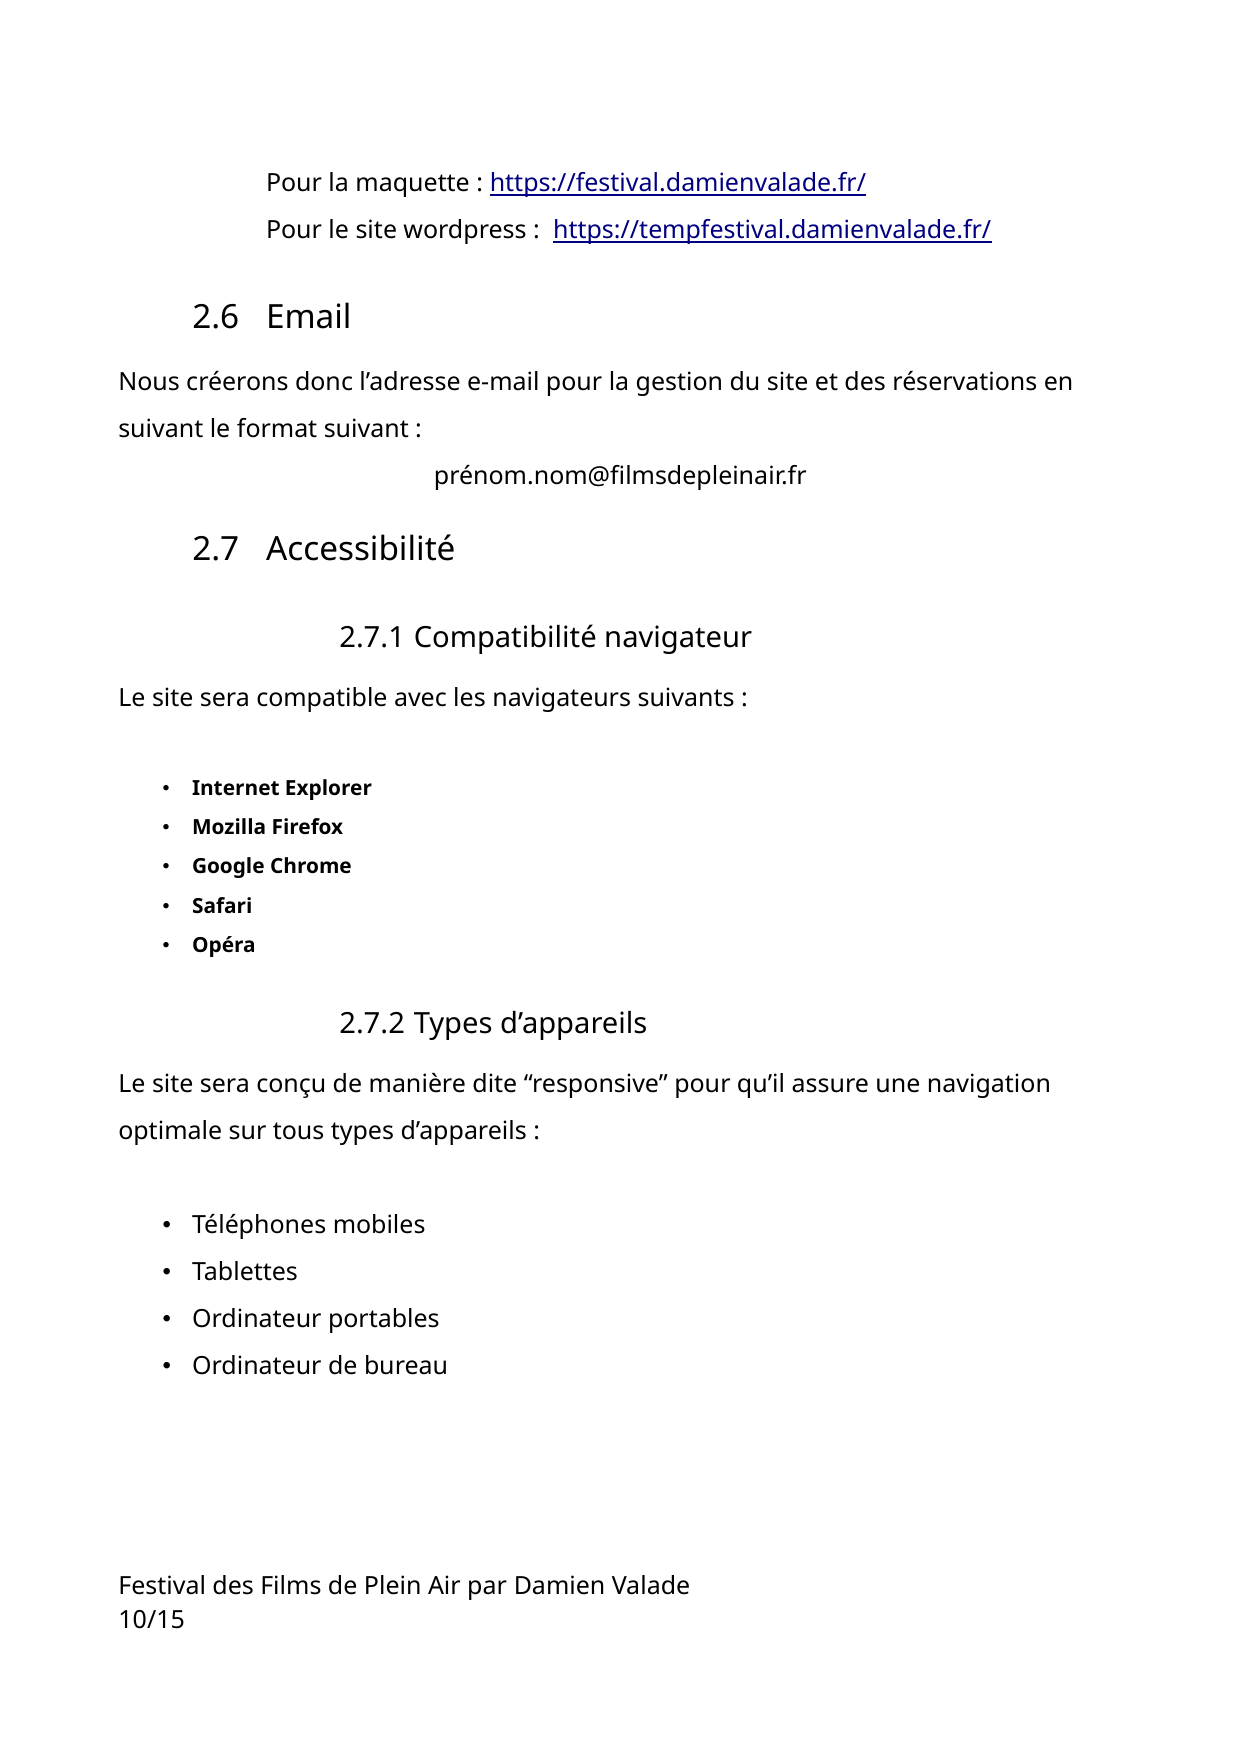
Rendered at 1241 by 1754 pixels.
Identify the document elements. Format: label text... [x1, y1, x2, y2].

text Le site sera conçu de manière dite “responsive” pour qu’il assure une navigation optimale sur tous types d’appareils : [118, 1066, 1122, 1147]
subtitle 2.6 Email [118, 292, 1122, 338]
list Téléphones mobiles [162, 1206, 1122, 1241]
subtitle 2.7.1 Compatibilité navigateur [309, 616, 1122, 656]
subtitle 2.7.2 Types d’appareils [309, 1002, 1122, 1042]
list Safari [162, 891, 1122, 919]
list Google Chrome [162, 852, 1122, 880]
list Ordinateur de bureau [162, 1347, 1122, 1381]
list Ordinateur portables [162, 1300, 1122, 1334]
list Internet Explorer [162, 773, 1122, 802]
list Tablettes [162, 1253, 1122, 1287]
subtitle 2.7 Accessibilité [118, 525, 1122, 571]
text Pour la maquette : https://festival.damienvalade.fr/ [118, 165, 1122, 199]
text Nous créerons donc l’adresse e-mail pour la gestion du site et des réservations en suivant le format suivant : [118, 363, 1122, 444]
text Pour le site wordpress : https://tempfestival.damienvalade.fr/ [118, 212, 1122, 246]
text Le site sera compatible avec les navigateurs suivants : [118, 679, 1122, 713]
list Opéra [162, 930, 1122, 958]
text prénom.nom@filmsdepleinair.fr [118, 457, 1122, 491]
list Mozilla Firefox [162, 812, 1122, 841]
